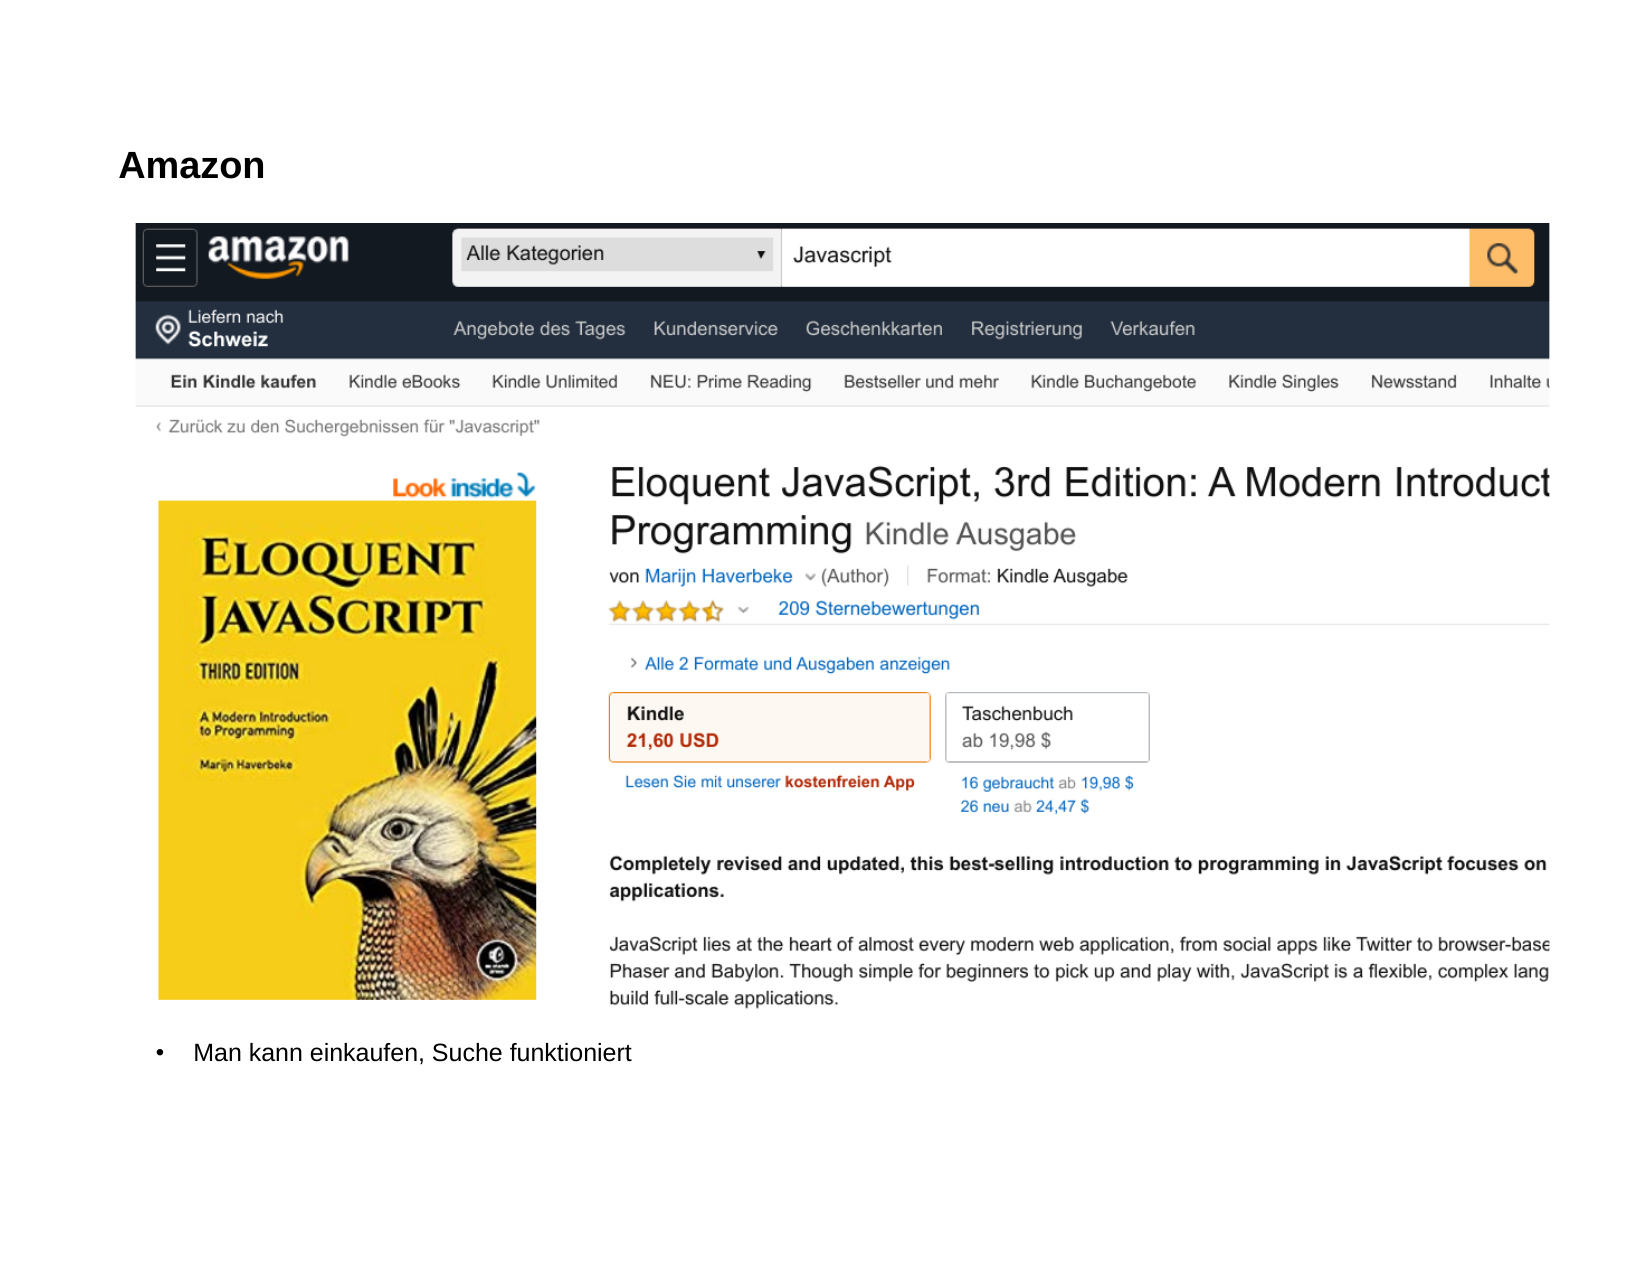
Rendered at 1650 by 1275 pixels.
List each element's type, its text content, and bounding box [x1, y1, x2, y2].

picture [135, 223, 1550, 1010]
list Man kann einkaufen, Suche funktioniert [156, 1038, 1532, 1067]
subtitle Amazon [118, 143, 1532, 187]
